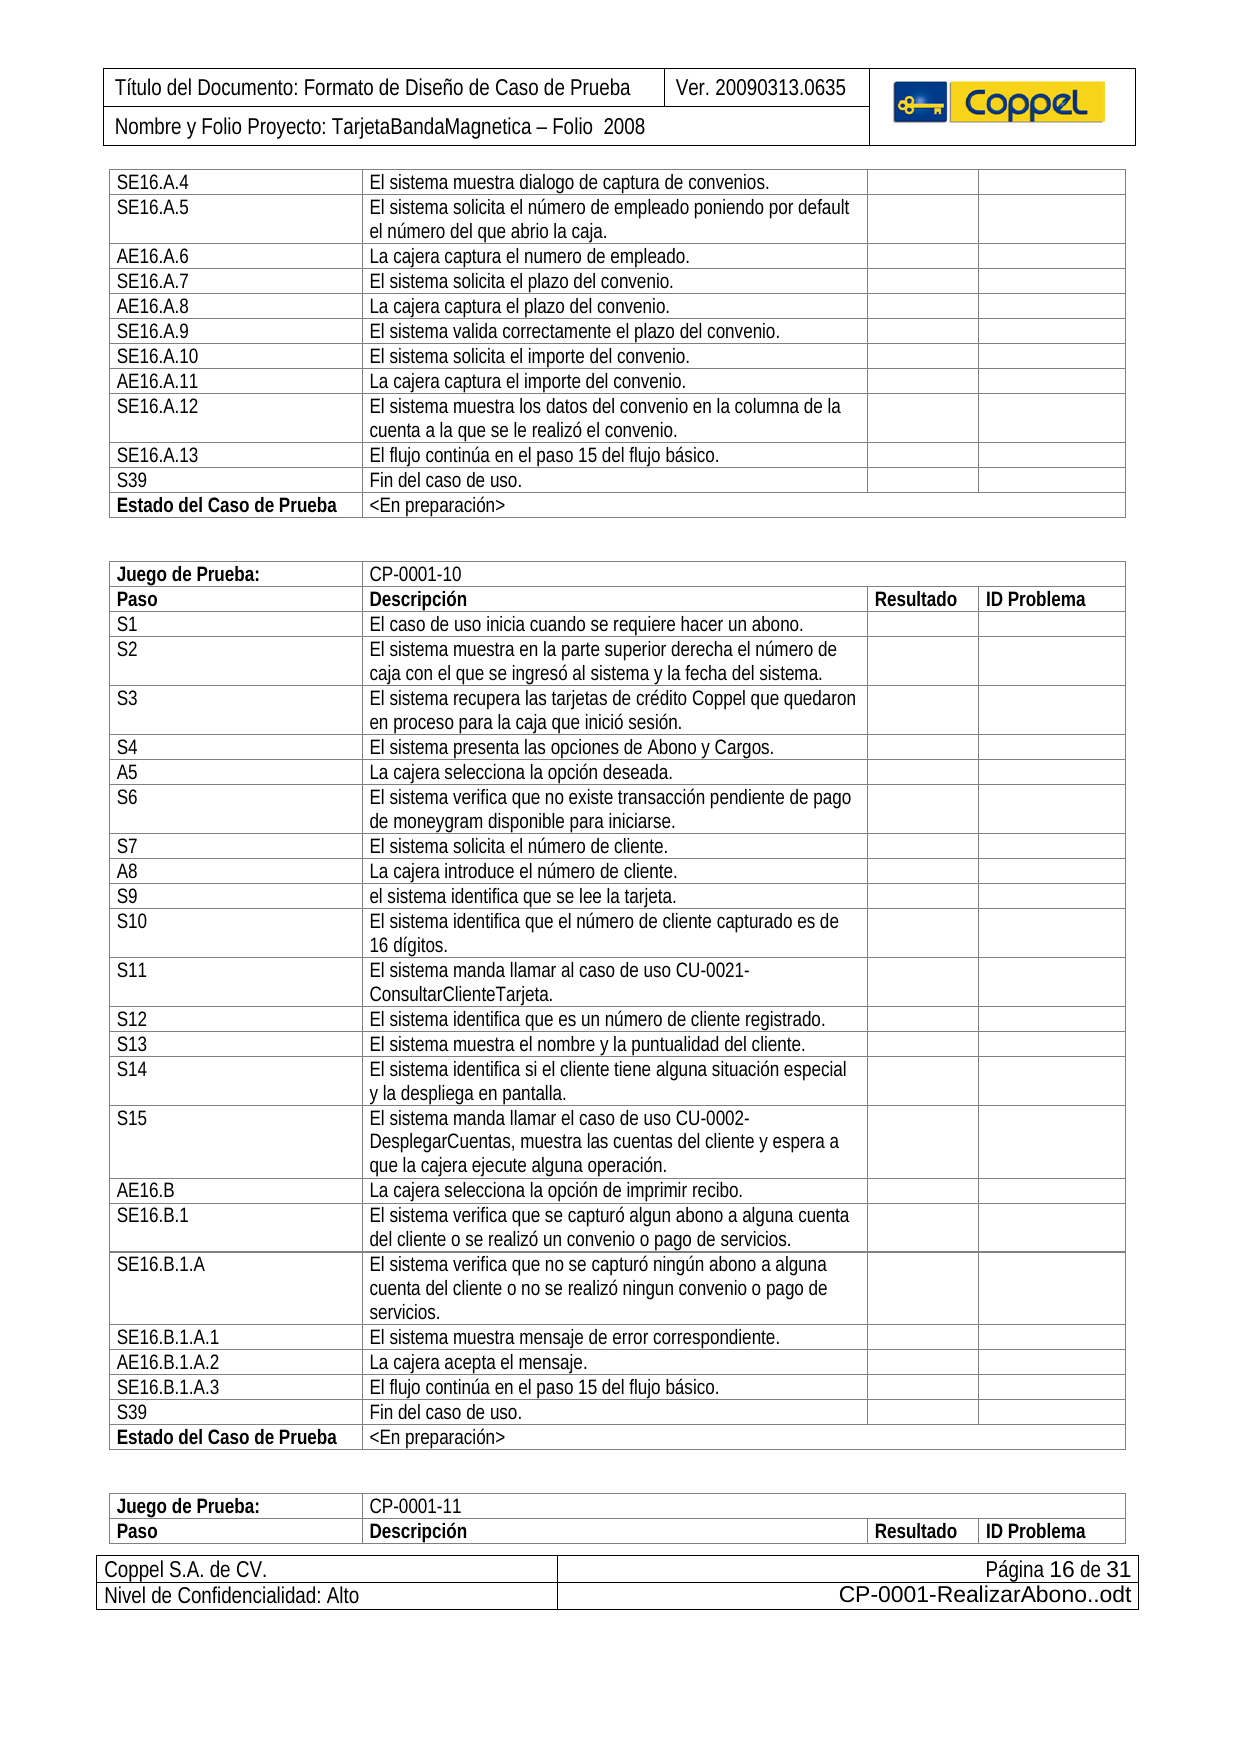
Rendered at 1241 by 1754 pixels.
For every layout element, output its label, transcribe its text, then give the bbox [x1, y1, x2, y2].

table_cell [979, 1350, 1125, 1374]
table_cell [868, 958, 978, 1006]
table_cell El sistema muestra mensaje de error correspondiente. [363, 1325, 867, 1349]
table_cell El sistema identifica que el número de cliente capturado es de 16 dígitos. [363, 909, 867, 957]
table_cell [868, 909, 978, 957]
table_cell [979, 344, 1125, 368]
table_cell [979, 834, 1125, 858]
table_header Juego de Prueba: [110, 1494, 362, 1518]
table_cell La cajera selecciona la opción deseada. [363, 760, 867, 784]
table_cell S2 [110, 637, 362, 685]
table_cell SE16.B.1 [110, 1204, 362, 1251]
table_cell [979, 1204, 1125, 1251]
table_cell SE16.A.13 [110, 443, 362, 467]
table_cell [868, 834, 978, 858]
table_cell SE16.A.12 [110, 394, 362, 442]
table_cell SE16.A.5 [110, 195, 362, 243]
table_header CP-0001-11 [363, 1494, 1125, 1518]
table_cell [979, 884, 1125, 908]
table_cell Estado del Caso de Prueba [110, 493, 362, 517]
table_cell El sistema solicita el importe del convenio. [363, 344, 867, 368]
table_cell El flujo continúa en el paso 15 del flujo básico. [363, 1375, 867, 1399]
table_header CP-0001-10 [363, 562, 1125, 586]
table_cell [979, 244, 1125, 268]
table_cell AE16.B [110, 1179, 362, 1202]
table_cell S15 [110, 1106, 362, 1177]
table_cell Resultado [868, 587, 978, 611]
table_cell La cajera captura el numero de empleado. [363, 244, 867, 268]
table_cell [979, 637, 1125, 685]
table_cell [868, 1375, 978, 1399]
table_cell S9 [110, 884, 362, 908]
table_cell Descripción [363, 1519, 867, 1543]
table_cell El sistema presenta las opciones de Abono y Cargos. [363, 735, 867, 759]
table_cell [868, 1057, 978, 1104]
table_cell El sistema verifica que no se capturó ningún abono a alguna cuenta del cliente o no se realizó ningun convenio o pago de servicios. [363, 1253, 867, 1324]
table_cell El sistema solicita el plazo del convenio. [363, 269, 867, 293]
table_cell [979, 1400, 1125, 1424]
table_cell <En preparación> [363, 493, 1125, 517]
table_cell [979, 1057, 1125, 1104]
table_cell El flujo continúa en el paso 15 del flujo básico. [363, 443, 867, 467]
table_cell [868, 468, 978, 492]
table_cell [979, 468, 1125, 492]
table_cell [979, 735, 1125, 759]
table_cell SE16.B.1.A.3 [110, 1375, 362, 1399]
table_cell El sistema identifica si el cliente tiene alguna situación especial y la despliega en pantalla. [363, 1057, 867, 1104]
table_cell [979, 785, 1125, 833]
table_cell [868, 884, 978, 908]
table_cell [979, 1325, 1125, 1349]
table_cell Paso [110, 1519, 362, 1543]
table_cell [868, 170, 978, 194]
table_cell [868, 369, 978, 393]
table_cell [868, 1106, 978, 1177]
table_cell S4 [110, 735, 362, 759]
table_cell [868, 612, 978, 636]
table_cell El caso de uso inicia cuando se requiere hacer un abono. [363, 612, 867, 636]
table_cell [868, 735, 978, 759]
table_cell Fin del caso de uso. [363, 1400, 867, 1424]
table_cell [868, 294, 978, 318]
table_cell El sistema verifica que no existe transacción pendiente de pago de moneygram disponible para iniciarse. [363, 785, 867, 833]
table_cell [868, 319, 978, 343]
table_cell [868, 1032, 978, 1056]
table_cell el sistema identifica que se lee la tarjeta. [363, 884, 867, 908]
table_cell SE16.A.4 [110, 170, 362, 194]
table_cell [979, 195, 1125, 243]
table_cell [868, 269, 978, 293]
table_cell [979, 686, 1125, 734]
table_cell SE16.A.7 [110, 269, 362, 293]
table_cell [979, 760, 1125, 784]
table_cell S3 [110, 686, 362, 734]
table_cell [868, 244, 978, 268]
table_cell S13 [110, 1032, 362, 1056]
table_cell [979, 909, 1125, 957]
table_cell S7 [110, 834, 362, 858]
table_cell El sistema identifica que es un número de cliente registrado. [363, 1007, 867, 1031]
table_cell [868, 1253, 978, 1324]
table_cell [979, 394, 1125, 442]
table_cell Descripción [363, 587, 867, 611]
table_cell [979, 1253, 1125, 1324]
table_cell [868, 1325, 978, 1349]
table_cell Estado del Caso de Prueba [110, 1425, 362, 1449]
table_cell Paso [110, 587, 362, 611]
table_cell [868, 344, 978, 368]
table_cell [979, 269, 1125, 293]
table_cell AE16.B.1.A.2 [110, 1350, 362, 1374]
table_cell SE16.A.9 [110, 319, 362, 343]
table_cell La cajera selecciona la opción de imprimir recibo. [363, 1179, 867, 1202]
table_cell AE16.A.11 [110, 369, 362, 393]
table_cell Resultado [868, 1519, 978, 1543]
table_cell El sistema valida correctamente el plazo del convenio. [363, 319, 867, 343]
table_cell <En preparación> [363, 1425, 1125, 1449]
table_cell El sistema manda llamar el caso de uso CU-0002-DesplegarCuentas, muestra las cuentas del cliente y espera a que la cajera ejecute alguna operación. [363, 1106, 867, 1177]
table_cell [979, 612, 1125, 636]
table_cell SE16.B.1.A [110, 1253, 362, 1324]
table_cell [868, 443, 978, 467]
table_cell [868, 1179, 978, 1202]
table_cell El sistema muestra en la parte superior derecha el número de caja con el que se ingresó al sistema y la fecha del sistema. [363, 637, 867, 685]
table_cell [868, 1350, 978, 1374]
table_cell [979, 1007, 1125, 1031]
table_cell S12 [110, 1007, 362, 1031]
table_cell [979, 443, 1125, 467]
table_cell El sistema muestra el nombre y la puntualidad del cliente. [363, 1032, 867, 1056]
table_cell [979, 1106, 1125, 1177]
table_cell AE16.A.8 [110, 294, 362, 318]
table_cell La cajera captura el plazo del convenio. [363, 294, 867, 318]
table_cell [868, 1007, 978, 1031]
table_cell La cajera introduce el número de cliente. [363, 859, 867, 883]
table_cell S10 [110, 909, 362, 957]
table_cell [979, 1179, 1125, 1202]
table_cell [979, 1032, 1125, 1056]
table_cell Fin del caso de uso. [363, 468, 867, 492]
table_cell S39 [110, 468, 362, 492]
table_cell El sistema recupera las tarjetas de crédito Coppel que quedaron en proceso para la caja que inició sesión. [363, 686, 867, 734]
table_cell [868, 195, 978, 243]
table_cell SE16.A.10 [110, 344, 362, 368]
table_cell El sistema solicita el número de empleado poniendo por default el número del que abrio la caja. [363, 195, 867, 243]
table_cell A8 [110, 859, 362, 883]
table_cell [979, 294, 1125, 318]
table_cell S11 [110, 958, 362, 1006]
table_cell [979, 170, 1125, 194]
table_cell SE16.B.1.A.1 [110, 1325, 362, 1349]
table_cell [868, 1204, 978, 1251]
table_cell [868, 1400, 978, 1424]
table_cell El sistema muestra los datos del convenio en la columna de la cuenta a la que se le realizó el convenio. [363, 394, 867, 442]
table_cell A5 [110, 760, 362, 784]
table_header Juego de Prueba: [110, 562, 362, 586]
table_cell [979, 958, 1125, 1006]
table_cell S39 [110, 1400, 362, 1424]
table_cell [979, 319, 1125, 343]
table_cell El sistema manda llamar al caso de uso CU-0021-ConsultarClienteTarjeta. [363, 958, 867, 1006]
table_cell [979, 859, 1125, 883]
table_cell AE16.A.6 [110, 244, 362, 268]
table_cell [979, 369, 1125, 393]
table_cell La cajera acepta el mensaje. [363, 1350, 867, 1374]
table_cell ID Problema [979, 1519, 1125, 1543]
table_cell [868, 859, 978, 883]
table_cell La cajera captura el importe del convenio. [363, 369, 867, 393]
table_cell El sistema verifica que se capturó algun abono a alguna cuenta del cliente o se realizó un convenio o pago de servicios. [363, 1204, 867, 1251]
table_cell El sistema muestra dialogo de captura de convenios. [363, 170, 867, 194]
table_cell [868, 394, 978, 442]
table_cell [868, 760, 978, 784]
table_cell S1 [110, 612, 362, 636]
table_cell ID Problema [979, 587, 1125, 611]
table_cell El sistema solicita el número de cliente. [363, 834, 867, 858]
table_cell [868, 637, 978, 685]
table_cell S6 [110, 785, 362, 833]
table_cell [868, 785, 978, 833]
table_cell [868, 686, 978, 734]
table_cell [979, 1375, 1125, 1399]
table_cell S14 [110, 1057, 362, 1104]
